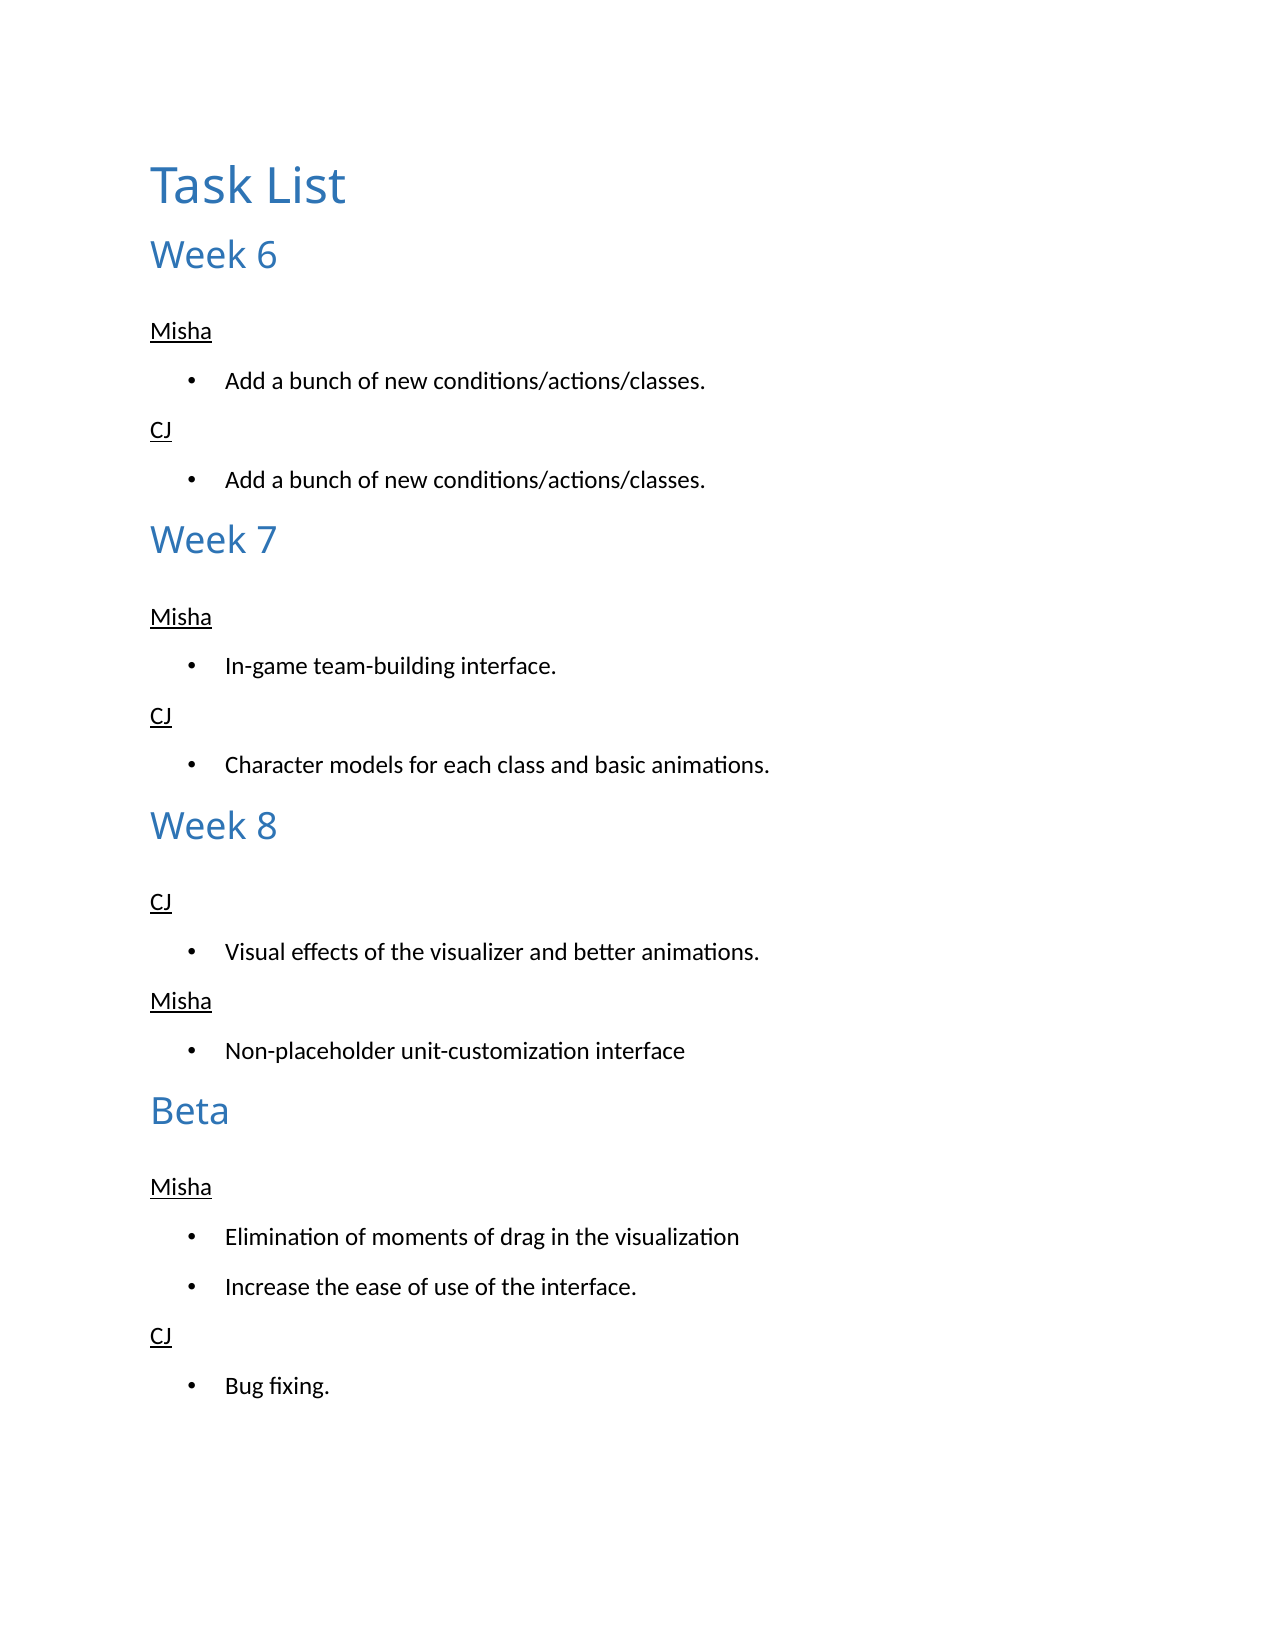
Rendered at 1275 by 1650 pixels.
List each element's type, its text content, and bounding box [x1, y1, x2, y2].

list Non-placeholder unit-customization interface [187, 1035, 1125, 1065]
list Elimination of moments of drag in the visualization [187, 1221, 1125, 1252]
subtitle Week 6 [150, 228, 1125, 279]
list Character models for each class and basic animations. [187, 749, 1125, 780]
text Misha [150, 316, 1125, 346]
subtitle Beta [150, 1084, 1125, 1136]
list Add a bunch of new conditions/actions/classes. [187, 464, 1125, 495]
text Misha [150, 1171, 1125, 1202]
text Misha [150, 601, 1125, 631]
text CJ [150, 415, 1125, 445]
subtitle Week 8 [150, 799, 1125, 850]
list Bug fixing. [187, 1370, 1125, 1400]
text CJ [150, 700, 1125, 731]
subtitle Task List [150, 150, 1125, 218]
list In-game team-building interface. [187, 650, 1125, 681]
subtitle Week 7 [150, 514, 1125, 565]
text Misha [150, 985, 1125, 1016]
list Visual effects of the visualizer and better animations. [187, 936, 1125, 966]
text CJ [150, 886, 1125, 917]
list Add a bunch of new conditions/actions/classes. [187, 365, 1125, 396]
list Increase the ease of use of the interface. [187, 1271, 1125, 1301]
text CJ [150, 1320, 1125, 1351]
